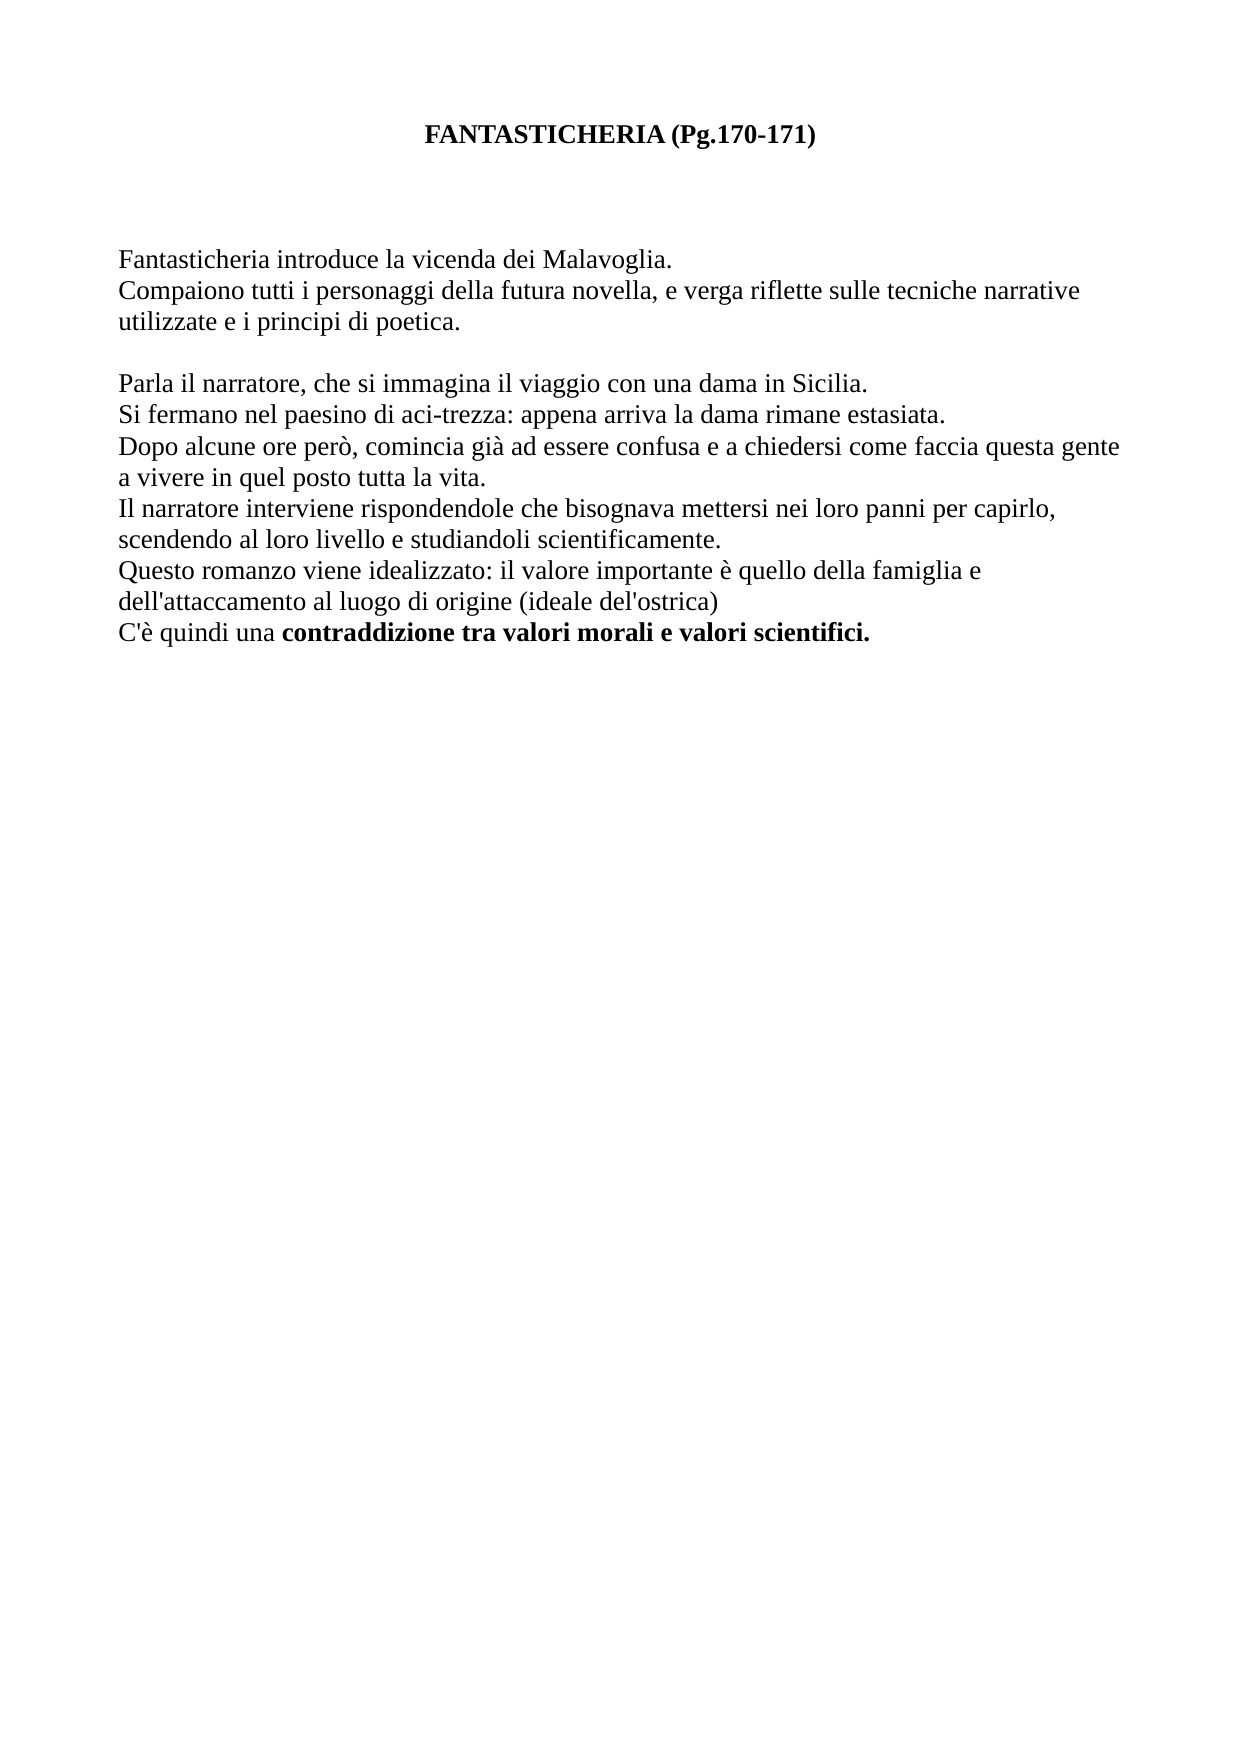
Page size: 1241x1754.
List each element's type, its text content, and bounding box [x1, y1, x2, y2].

text Compaiono tutti i personaggi della futura novella, e verga riflette sulle tecniche narrative utilizzate e i principi di poetica. [118, 274, 1122, 336]
text C'è quindi una contraddizione tra valori morali e valori scientifici. [118, 616, 1122, 648]
text FANTASTICHERIA (Pg.170-171) [118, 118, 1122, 149]
text Fantasticheria introduce la vicenda dei Malavoglia. [118, 243, 1122, 274]
text Si fermano nel paesino di aci-trezza: appena arriva la dama rimane estasiata. [118, 398, 1122, 429]
text Questo romanzo viene idealizzato: il valore importante è quello della famiglia e dell'attaccamento al luogo di origine (ideale del'ostrica) [118, 554, 1122, 616]
text Parla il narratore, che si immagina il viaggio con una dama in Sicilia. [118, 367, 1122, 398]
text Dopo alcune ore però, comincia già ad essere confusa e a chiedersi come faccia questa gente a vivere in quel posto tutta la vita. [118, 429, 1122, 492]
text Il narratore interviene rispondendole che bisognava mettersi nei loro panni per capirlo, scendendo al loro livello e studiandoli scientificamente. [118, 492, 1122, 554]
